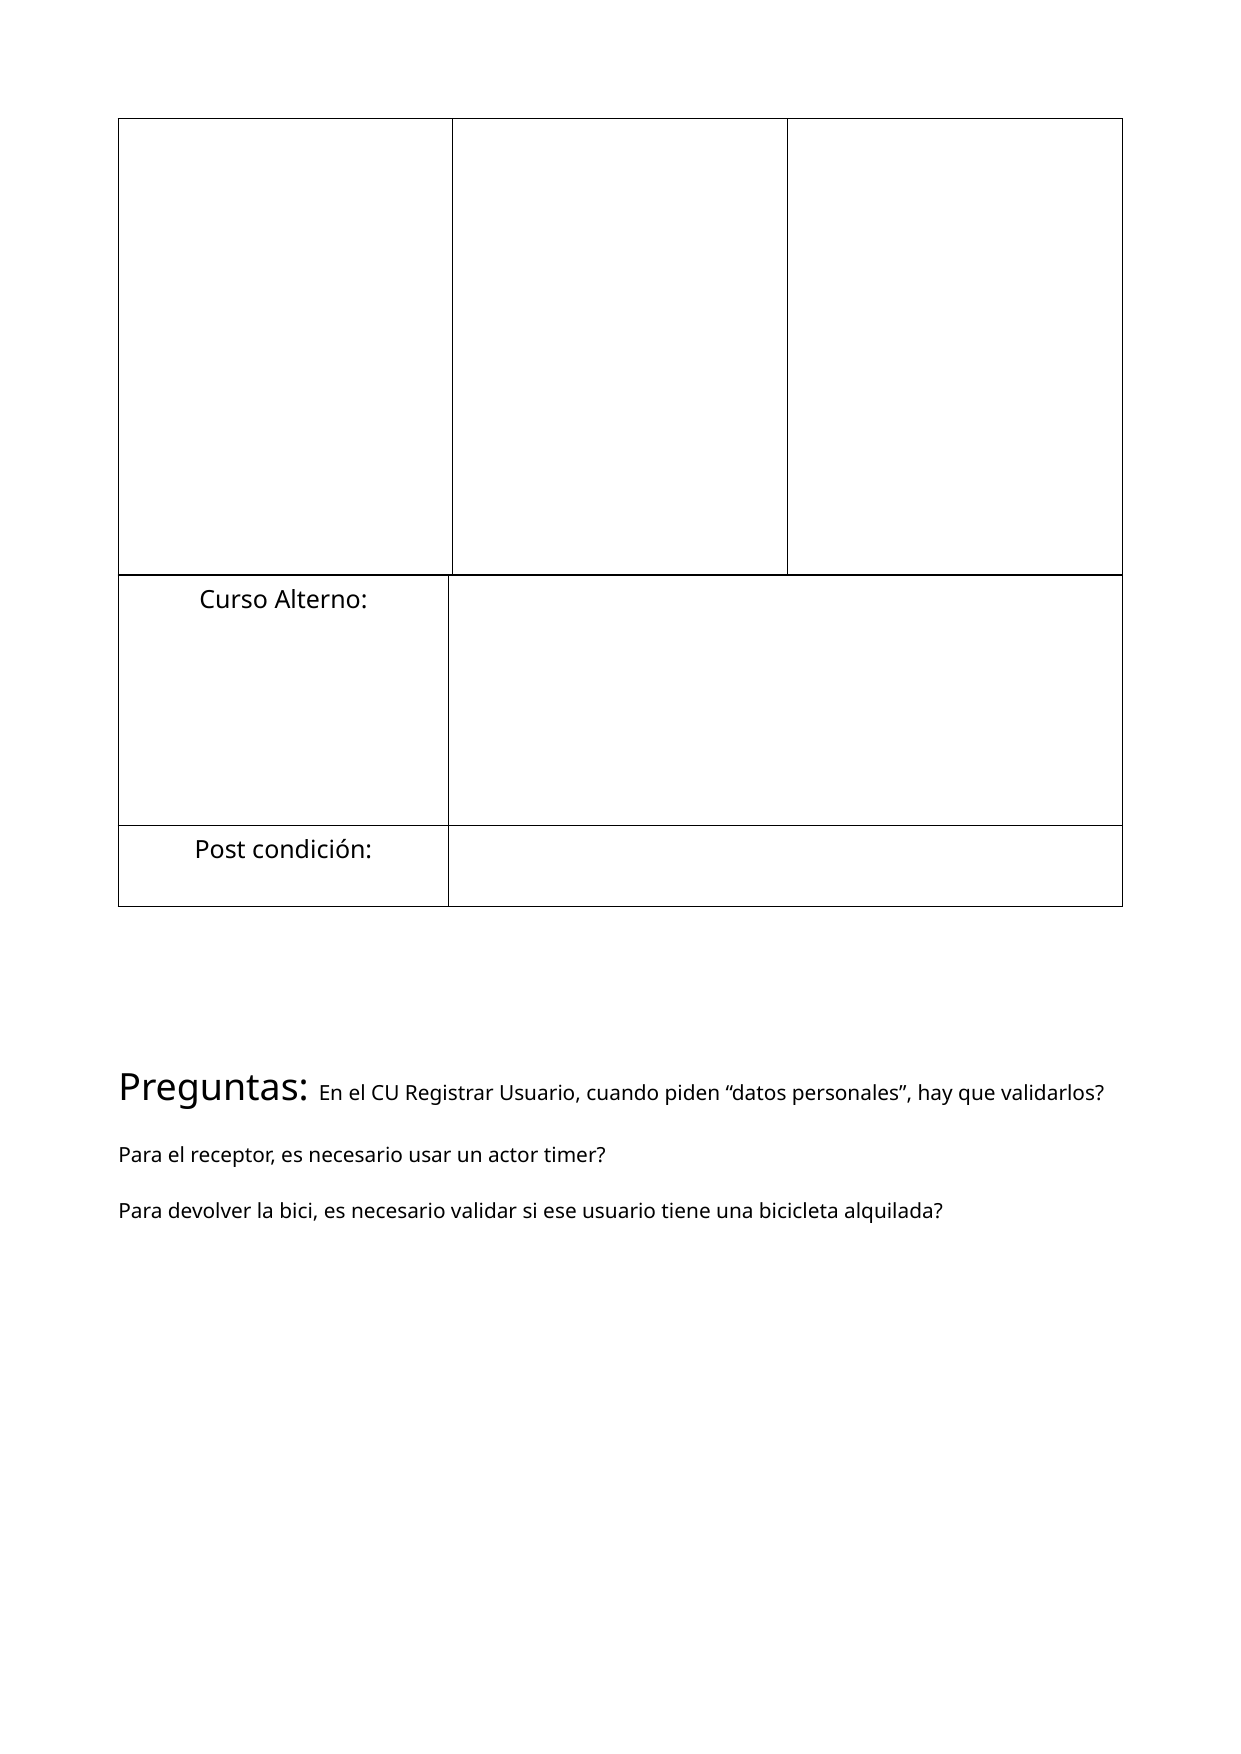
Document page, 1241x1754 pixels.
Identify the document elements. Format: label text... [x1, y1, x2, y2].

text Para devolver la bici, es necesario validar si ese usuario tiene una bicicleta alquilada? [118, 1197, 1122, 1225]
text Preguntas: En el CU Registrar Usuario, cuando piden “datos personales”, hay que validarlos? [118, 1060, 1122, 1111]
table_header Curso Alterno: [119, 576, 448, 825]
text Para el receptor, es necesario usar un actor timer? [118, 1140, 1122, 1168]
table_cell Se mostró correctamente el seguimiento de la bicicleta. [449, 826, 1122, 906]
table_header Paso alternativo 4: el identificador no corresponde a una bicicleta registrada en el sistema. Se informa. Fin de CU. Paso alternativo 5: el rango de fechas ingresado no corresponde con la bicicleta ingresada. Se informa. Fin de CU. [449, 576, 1122, 825]
table_cell [453, 119, 787, 573]
table_cell Post condición: [119, 826, 448, 906]
table_cell que el identificador corresponda a una bicicleta registrada. Paso 5: el sistema valida que el rango de fechas corresponda con el identificador ingresado Paso 6: el sistema muestra en pantalla el seguimiento de la bicicleta con el identificador ingresado. [788, 119, 1122, 573]
table_cell [119, 119, 452, 573]
